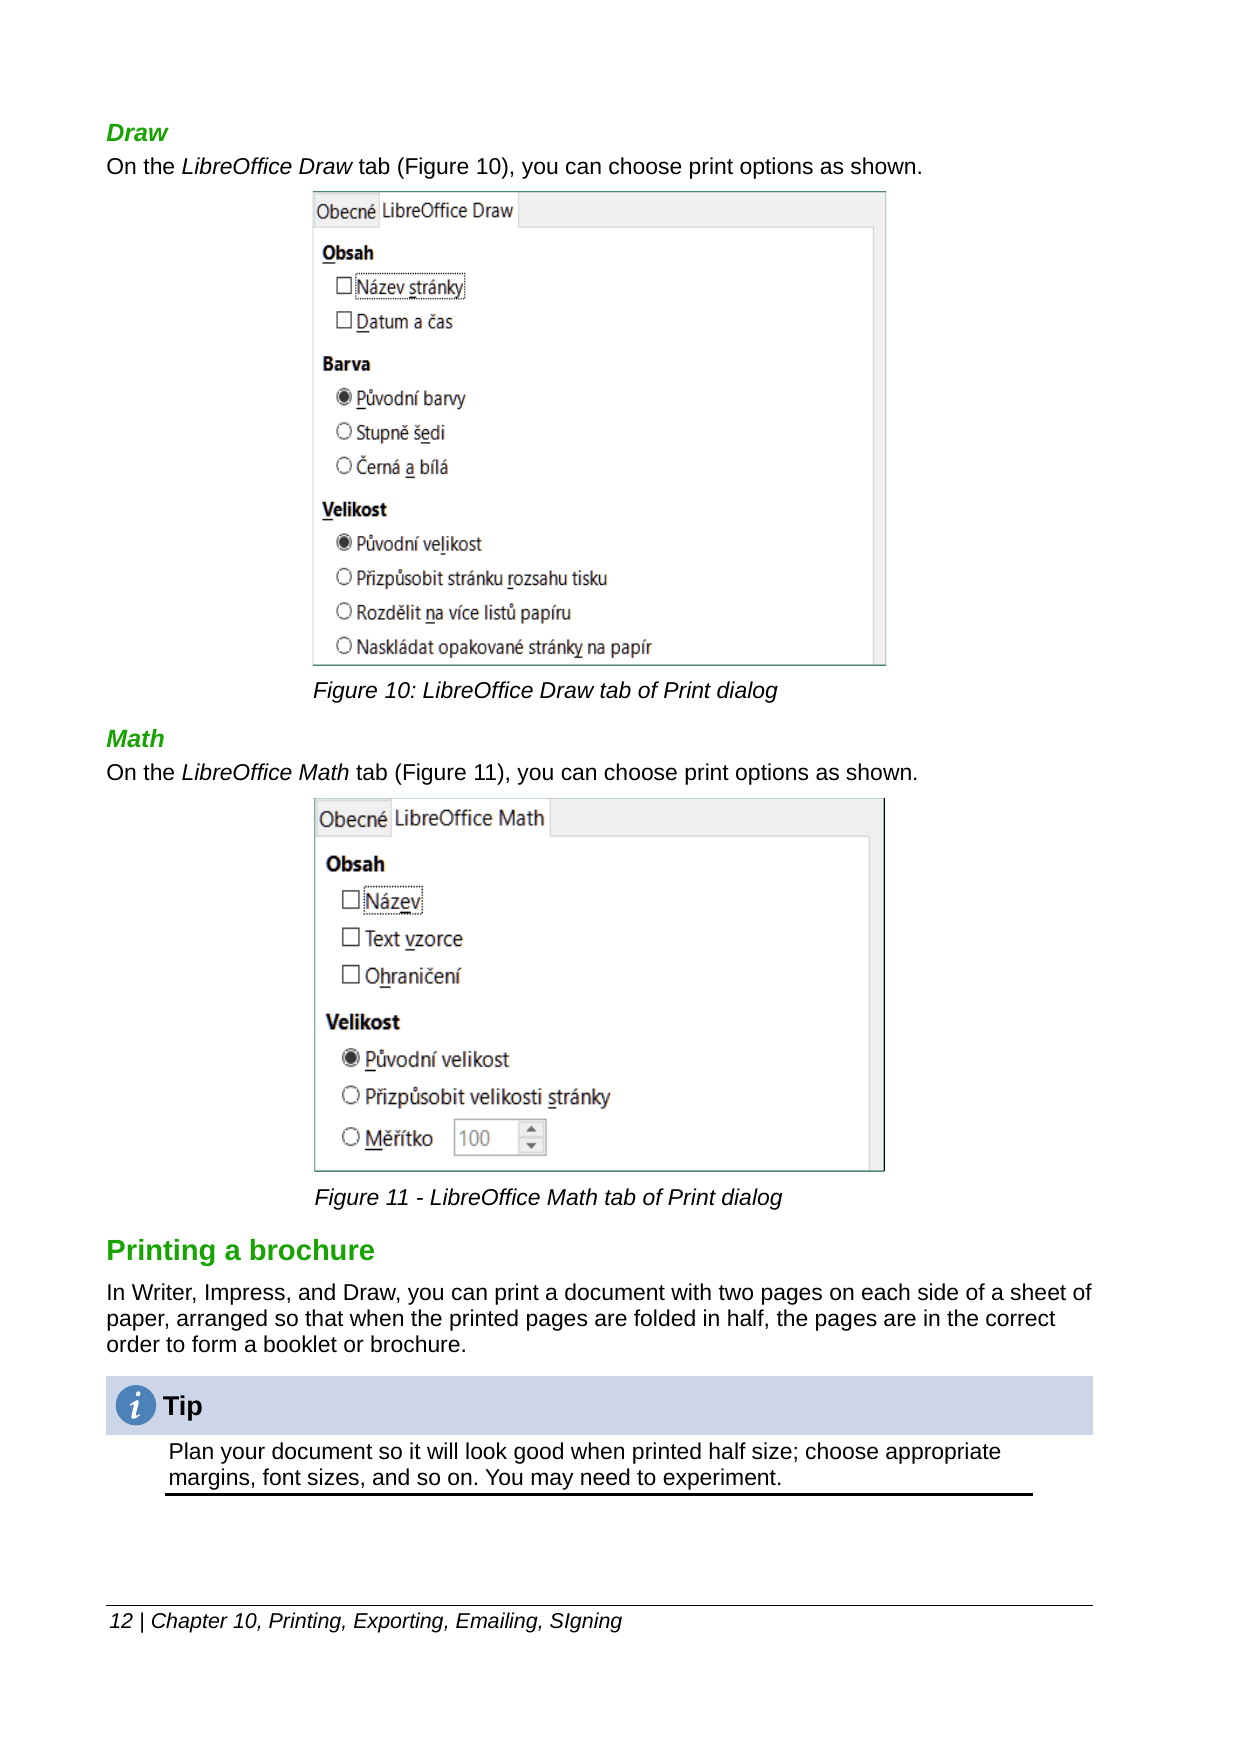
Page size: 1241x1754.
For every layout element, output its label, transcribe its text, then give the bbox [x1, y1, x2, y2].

text Figure 11 - LibreOffice Math tab of Print dialog [314, 1183, 884, 1210]
subtitle Printing a brochure [106, 1233, 1093, 1267]
text Figure 10: LibreOffice Draw tab of Print dialog [313, 677, 886, 704]
text Plan your document so it will look good when printed half size; choose appropriate margins, font sizes, and so on. You may need to experiment. [165, 1435, 1033, 1493]
picture [314, 798, 885, 1172]
subtitle Math [106, 724, 1093, 753]
text On the LibreOffice Draw tab (Figure 10), you can choose print options as shown. [106, 153, 1093, 179]
picture [312, 191, 887, 666]
text In Writer, Impress, and Draw, you can print a document with two pages on each side of a sheet of paper, arranged so that when the printed pages are folded in half, the pages are in the correct order to form a booklet or brochure. [106, 1279, 1093, 1358]
subtitle Draw [106, 118, 1093, 147]
subtitle Tip [106, 1376, 1093, 1435]
text On the LibreOffice Math tab (Figure 11), you can choose print options as shown. [106, 759, 1093, 786]
